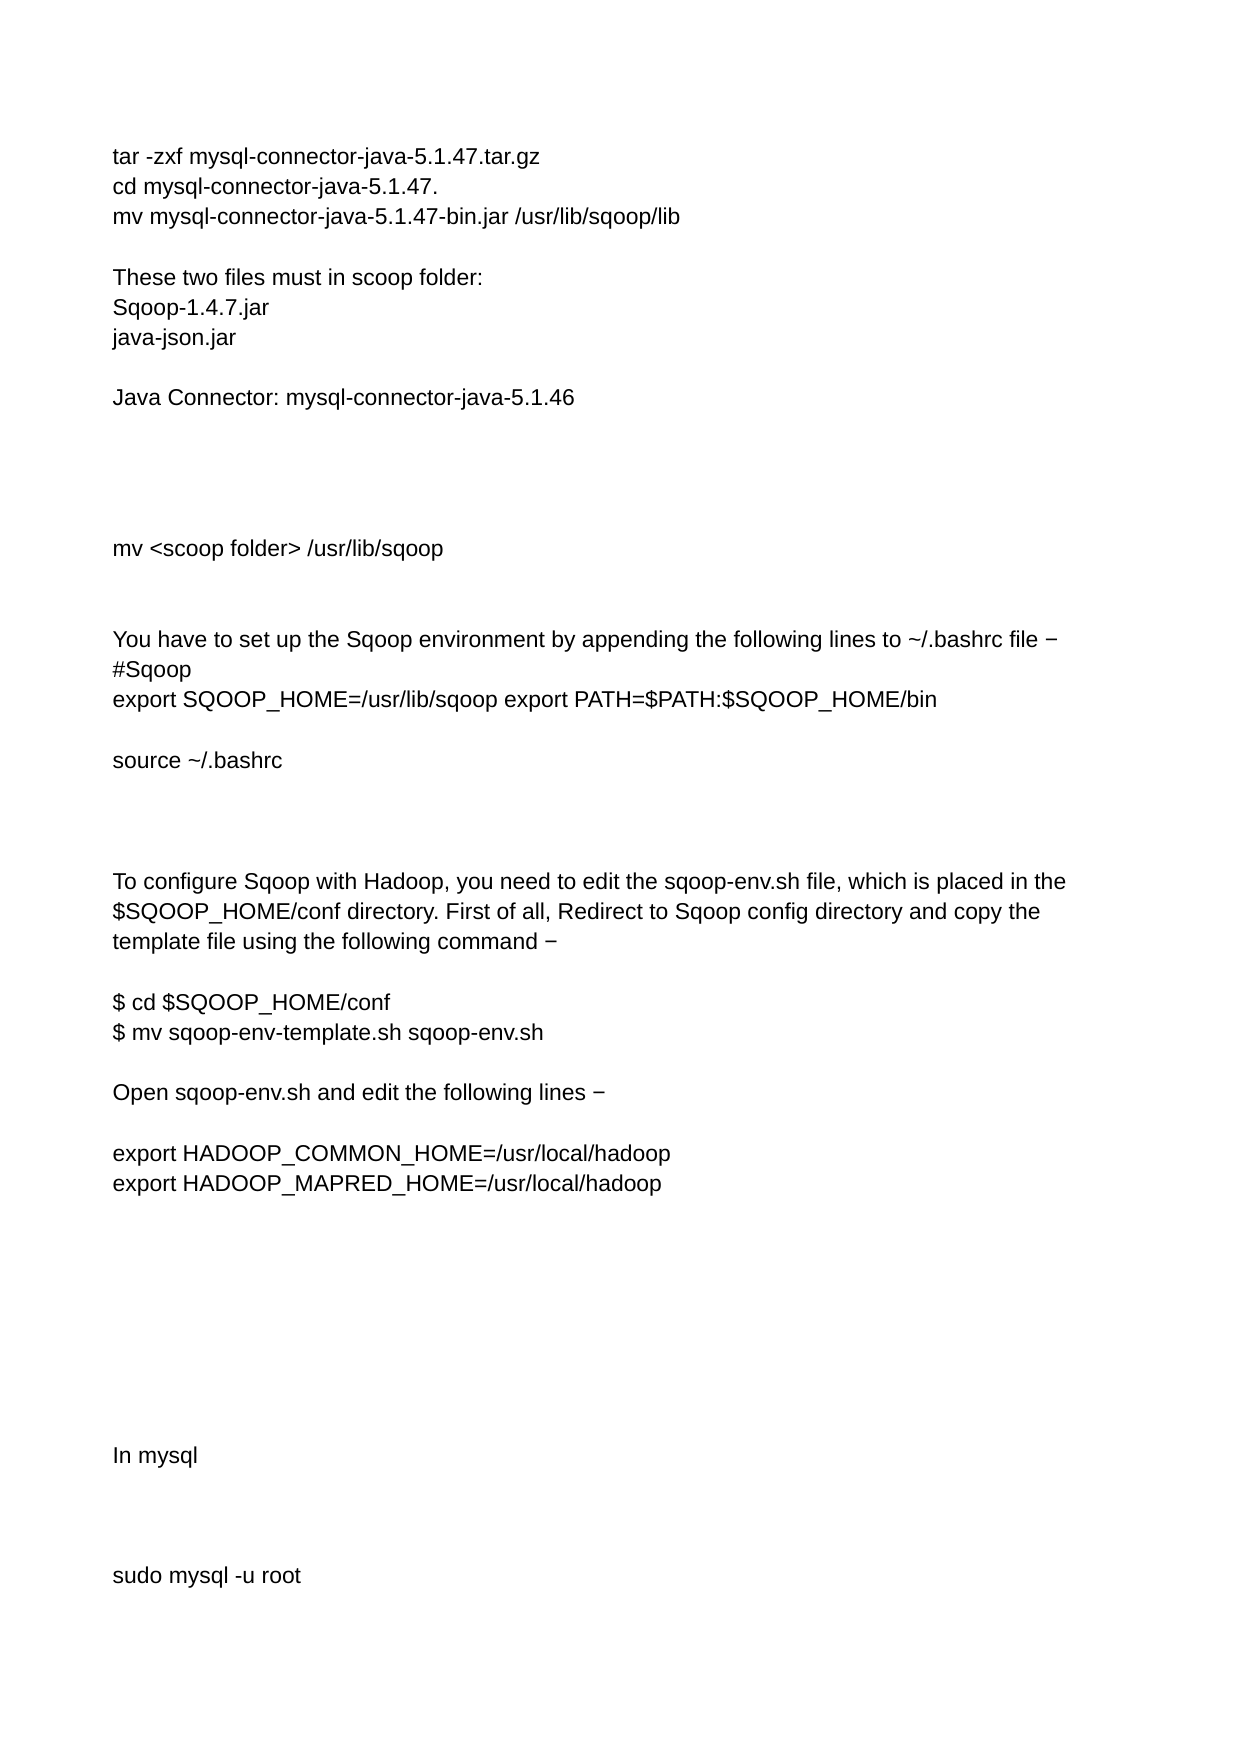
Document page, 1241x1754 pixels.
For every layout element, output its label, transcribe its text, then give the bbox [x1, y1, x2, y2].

text mv <scoop folder> /usr/lib/sqoop [112, 535, 1090, 562]
text mv mysql-connector-java-5.1.47-bin.jar /usr/lib/sqoop/lib [112, 203, 1090, 229]
text Sqoop-1.4.7.jar [112, 294, 1090, 320]
text These two files must in scoop folder: [112, 263, 1090, 290]
text export HADOOP_MAPRED_HOME=/usr/local/hadoop [112, 1170, 1090, 1196]
text tar -zxf mysql-connector-java-5.1.47.tar.gz [112, 143, 1090, 169]
text Java Connector: mysql-connector-java-5.1.46 [112, 384, 1090, 411]
text cd mysql-connector-java-5.1.47. [112, 173, 1090, 199]
text sudo mysql -u root [112, 1562, 1090, 1589]
text export SQOOP_HOME=/usr/lib/sqoop export PATH=$PATH:$SQOOP_HOME/bin [112, 686, 1090, 713]
text In mysql [112, 1442, 1090, 1468]
text java-json.jar [112, 324, 1090, 350]
text To configure Sqoop with Hadoop, you need to edit the sqoop-env.sh file, which is placed in the $SQOOP_HOME/conf directory. First of all, Redirect to Sqoop config directory and copy the template file using the following command − [112, 868, 1090, 954]
text You have to set up the Sqoop environment by appending the following lines to ~/.bashrc file − [112, 626, 1090, 652]
text source ~/.bashrc [112, 747, 1090, 773]
text $ mv sqoop-env-template.sh sqoop-env.sh [112, 1019, 1090, 1045]
text $ cd $SQOOP_HOME/conf [112, 988, 1090, 1015]
text export HADOOP_COMMON_HOME=/usr/local/hadoop [112, 1139, 1090, 1166]
text Open sqoop-env.sh and edit the following lines − [112, 1079, 1090, 1106]
text #Sqoop [112, 656, 1090, 683]
